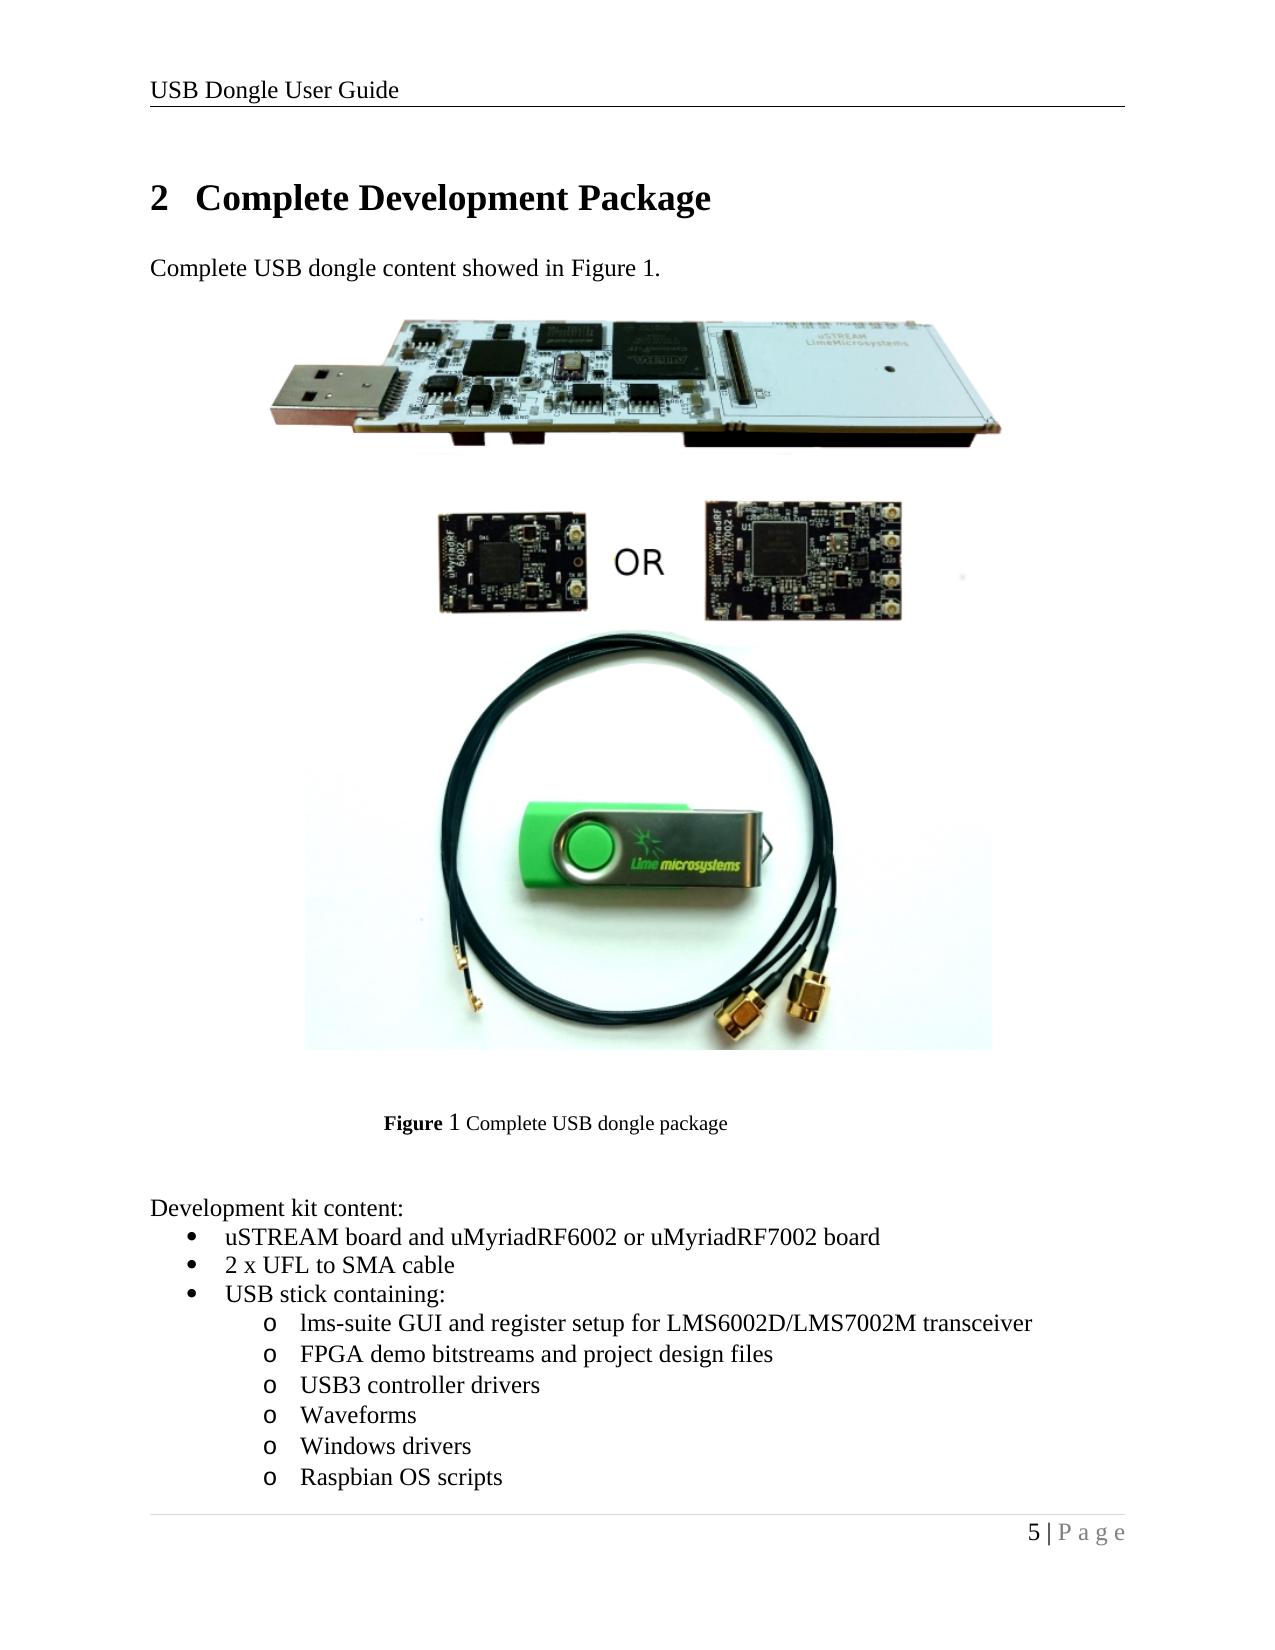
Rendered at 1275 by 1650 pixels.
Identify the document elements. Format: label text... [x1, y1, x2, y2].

list USB3 controller drivers [262, 1370, 1125, 1401]
list uSTREAM board and uMyriadRF6002 or uMyriadRF7002 board [187, 1222, 1125, 1251]
list Raspbian OS scripts [262, 1462, 1125, 1493]
text Figure 1 Complete USB dongle package [150, 1107, 1125, 1136]
list 2 x UFL to SMA cable [187, 1251, 1125, 1279]
list USB stick containing: [187, 1279, 1125, 1308]
subtitle Complete Development Package [150, 175, 1125, 218]
list Waveforms [262, 1401, 1125, 1431]
text Complete USB dongle content showed in Figure 1. [150, 253, 1125, 282]
list lms-suite GUI and register setup for LMS6002D/LMS7002M transceiver [262, 1308, 1125, 1339]
list FPGA demo bitstreams and project design files [262, 1339, 1125, 1370]
list Windows drivers [262, 1431, 1125, 1462]
text Development kit content: [150, 1193, 1125, 1222]
